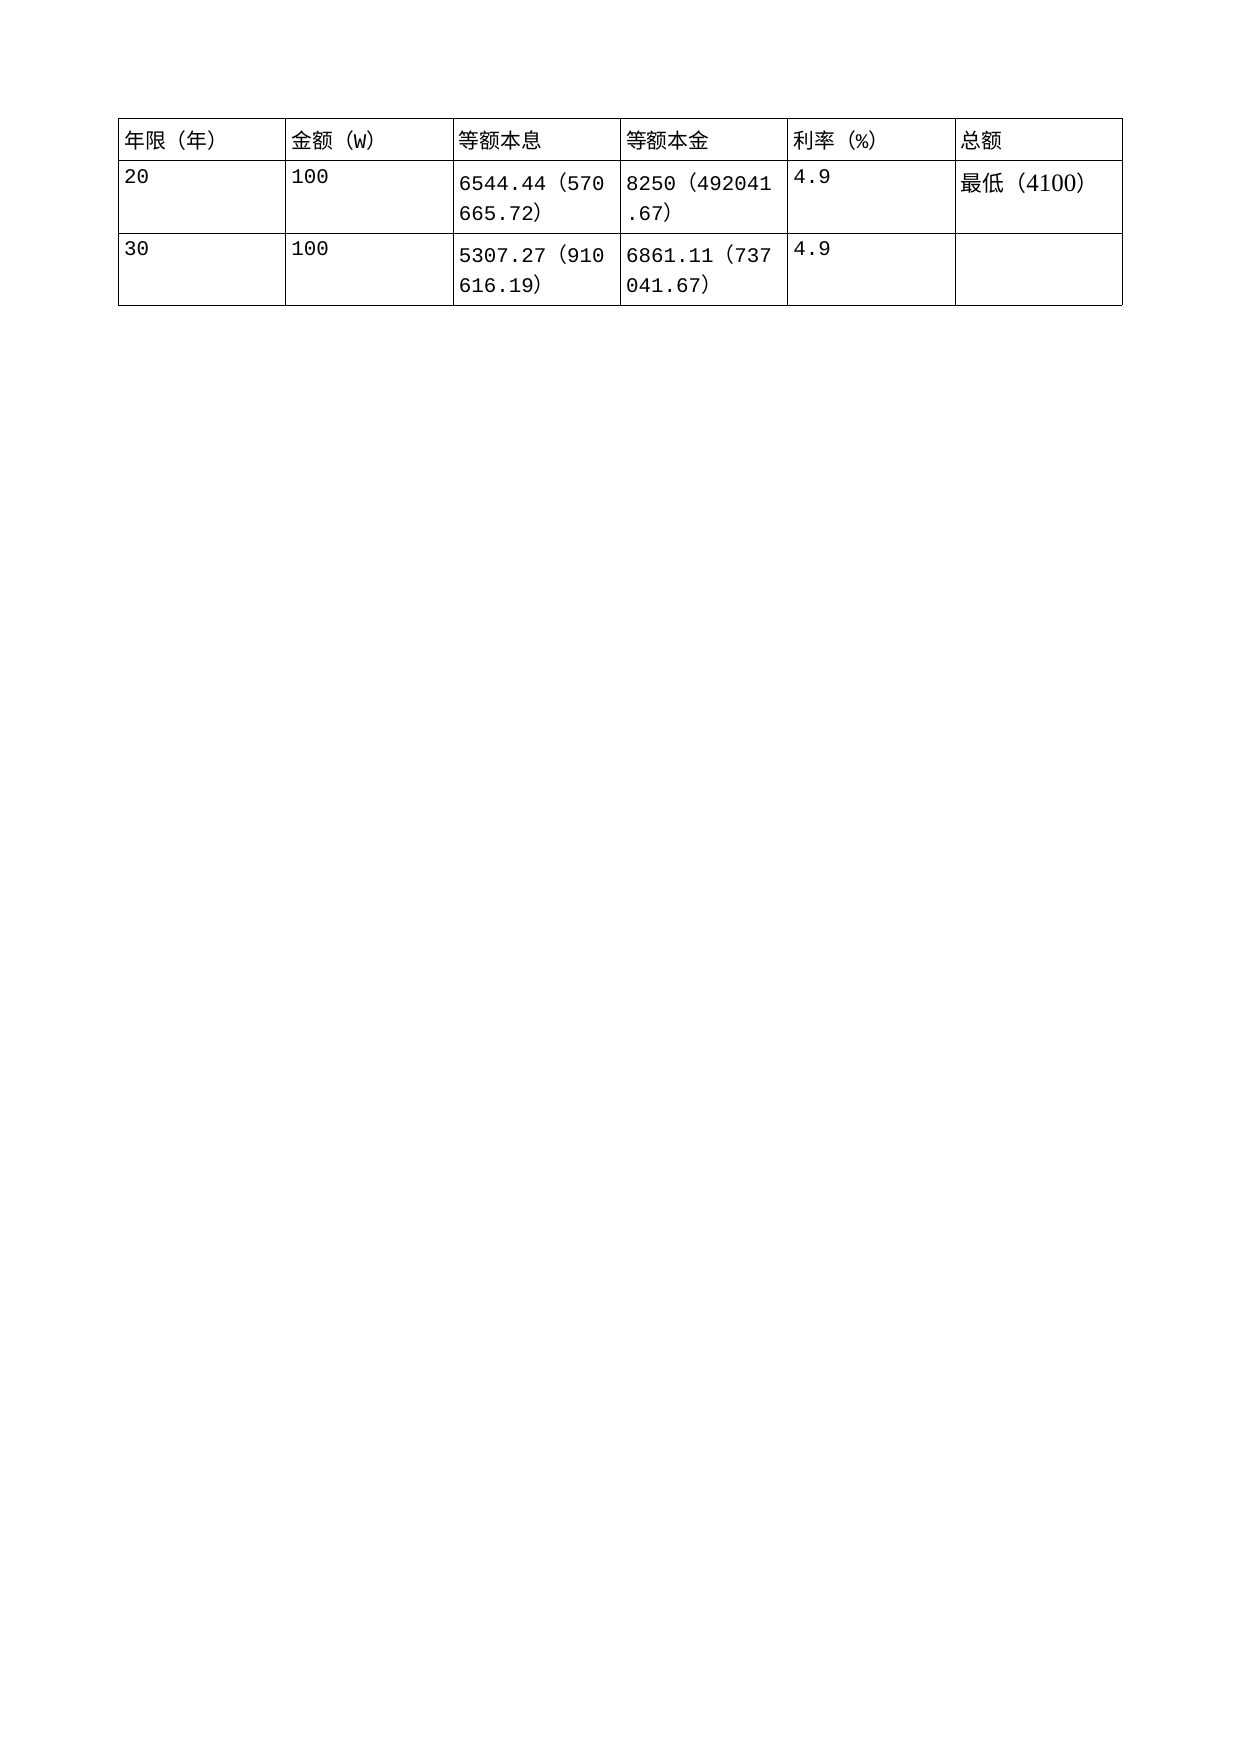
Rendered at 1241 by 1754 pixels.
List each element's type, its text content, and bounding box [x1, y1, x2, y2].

table_cell 5307.27（910616.19） [454, 234, 620, 305]
table_header 等额本金 [621, 119, 787, 160]
table_header 年限（年） [119, 119, 285, 160]
table_cell 6861.11（737041.67） [621, 234, 787, 305]
table_cell 100 [286, 161, 453, 232]
table_cell 4.9 [788, 161, 955, 232]
table_header 金额（W） [286, 119, 453, 160]
table_cell 最低（4100） [956, 161, 1122, 232]
table_header 总额 [956, 119, 1122, 160]
table_header 等额本息 [454, 119, 620, 160]
table_cell [956, 234, 1122, 305]
table_cell 20 [119, 161, 285, 232]
table_cell 8250（492041.67） [621, 161, 787, 232]
table_header 利率（%） [788, 119, 955, 160]
table_cell 6544.44（570665.72） [454, 161, 620, 232]
table_cell 4.9 [788, 234, 955, 305]
table_cell 30 [119, 234, 285, 305]
table_cell 100 [286, 234, 453, 305]
